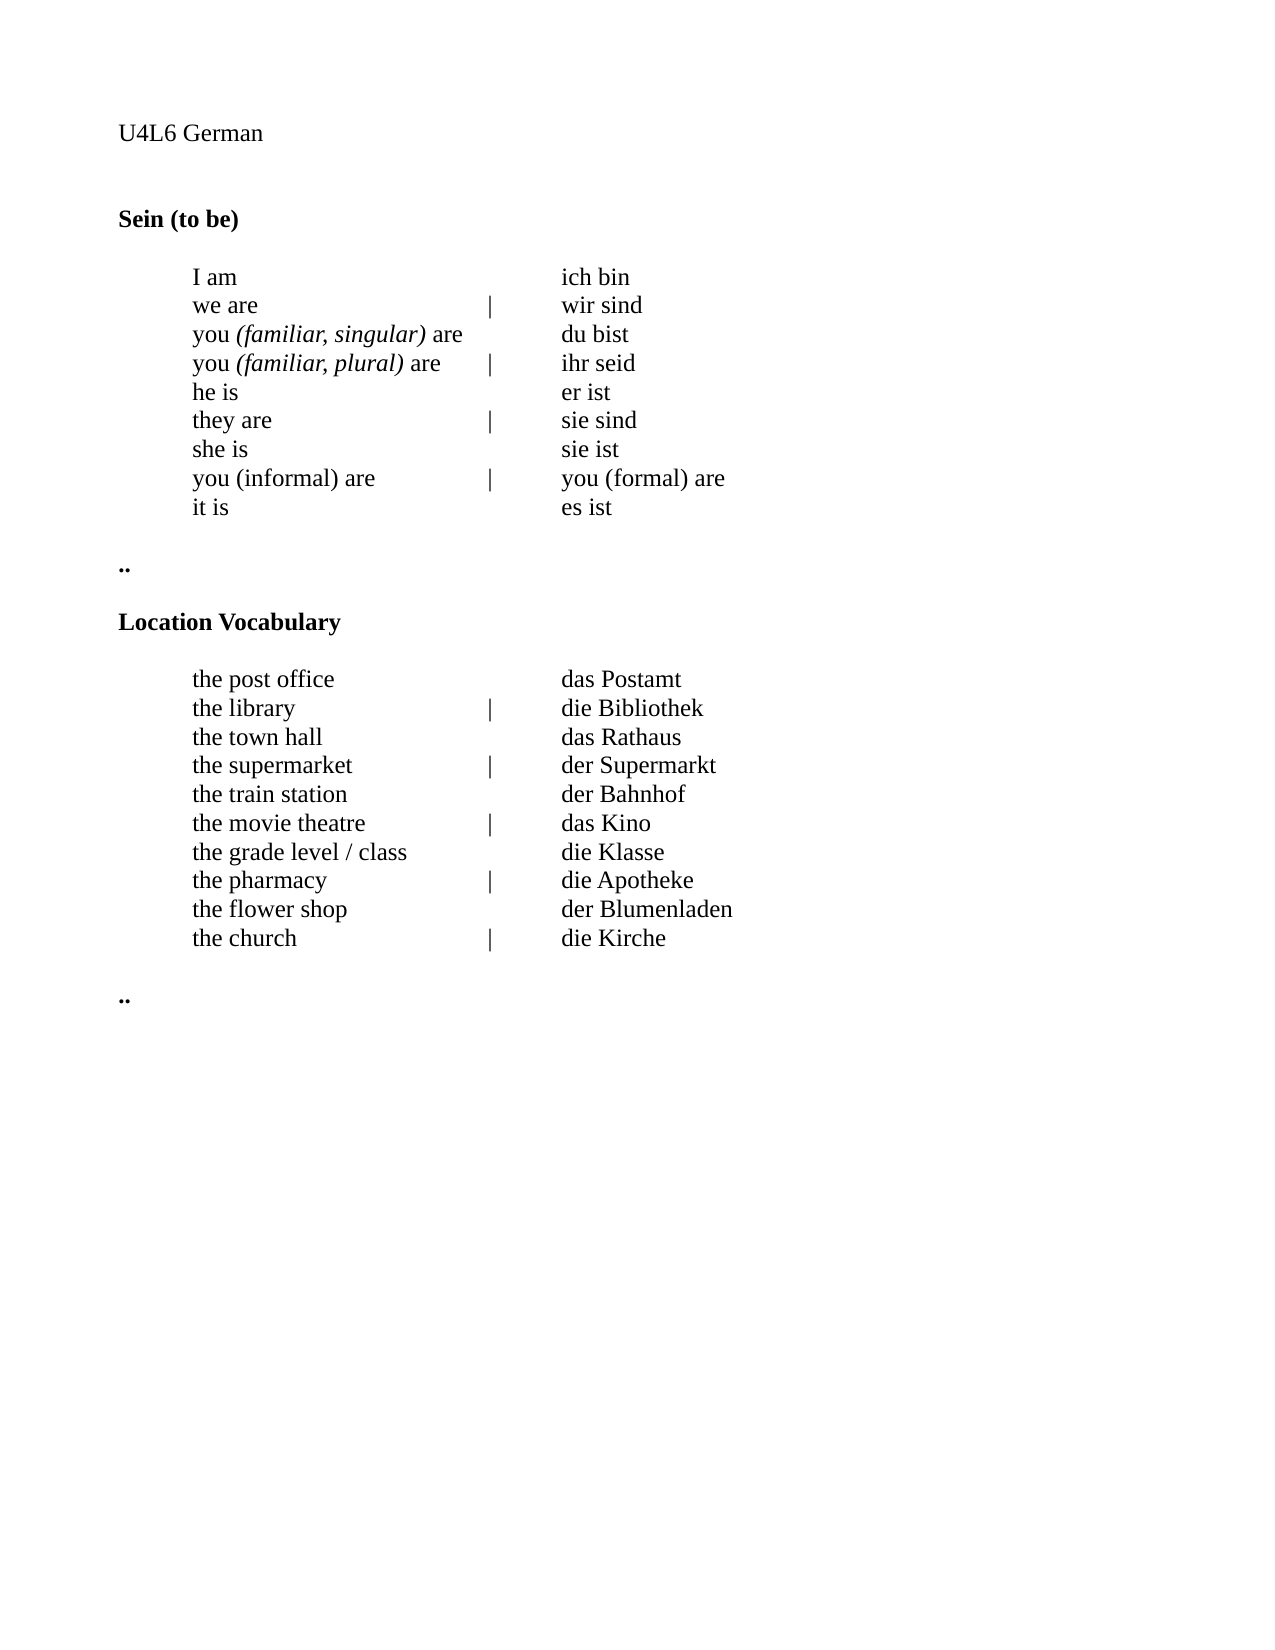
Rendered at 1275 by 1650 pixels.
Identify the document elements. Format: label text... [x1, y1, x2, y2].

text the flower shop der Blumenladen [118, 894, 1157, 923]
text the post office das Postamt [118, 664, 1157, 693]
text the grade level / class die Klasse [118, 837, 1157, 866]
text we are | wir sind [118, 291, 1157, 319]
text they are | sie sind [118, 406, 1157, 434]
text the library | die Bibliothek [118, 693, 1157, 722]
text I am ich bin [118, 262, 1157, 291]
text Location Vocabulary [118, 607, 1157, 636]
text you (informal) are | you (formal) are [118, 463, 1157, 492]
text the town hall das Rathaus [118, 722, 1157, 751]
text the church | die Kirche [118, 923, 1157, 952]
text the train station der Bahnhof [118, 779, 1157, 808]
text U4L6 German [118, 118, 1157, 147]
text he is er ist [118, 377, 1157, 406]
text you (familiar, singular) are du bist [118, 319, 1157, 348]
text the supermarket | der Supermarkt [118, 751, 1157, 779]
text Sein (to be) [118, 204, 1157, 233]
text you (familiar, plural) are | ihr seid [118, 348, 1157, 377]
text the pharmacy | die Apotheke [118, 866, 1157, 894]
text it is es ist [118, 492, 1157, 521]
text she is sie ist [118, 434, 1157, 463]
text the movie theatre | das Kino [118, 808, 1157, 837]
text .. [118, 549, 1157, 578]
text .. [118, 981, 1157, 1009]
